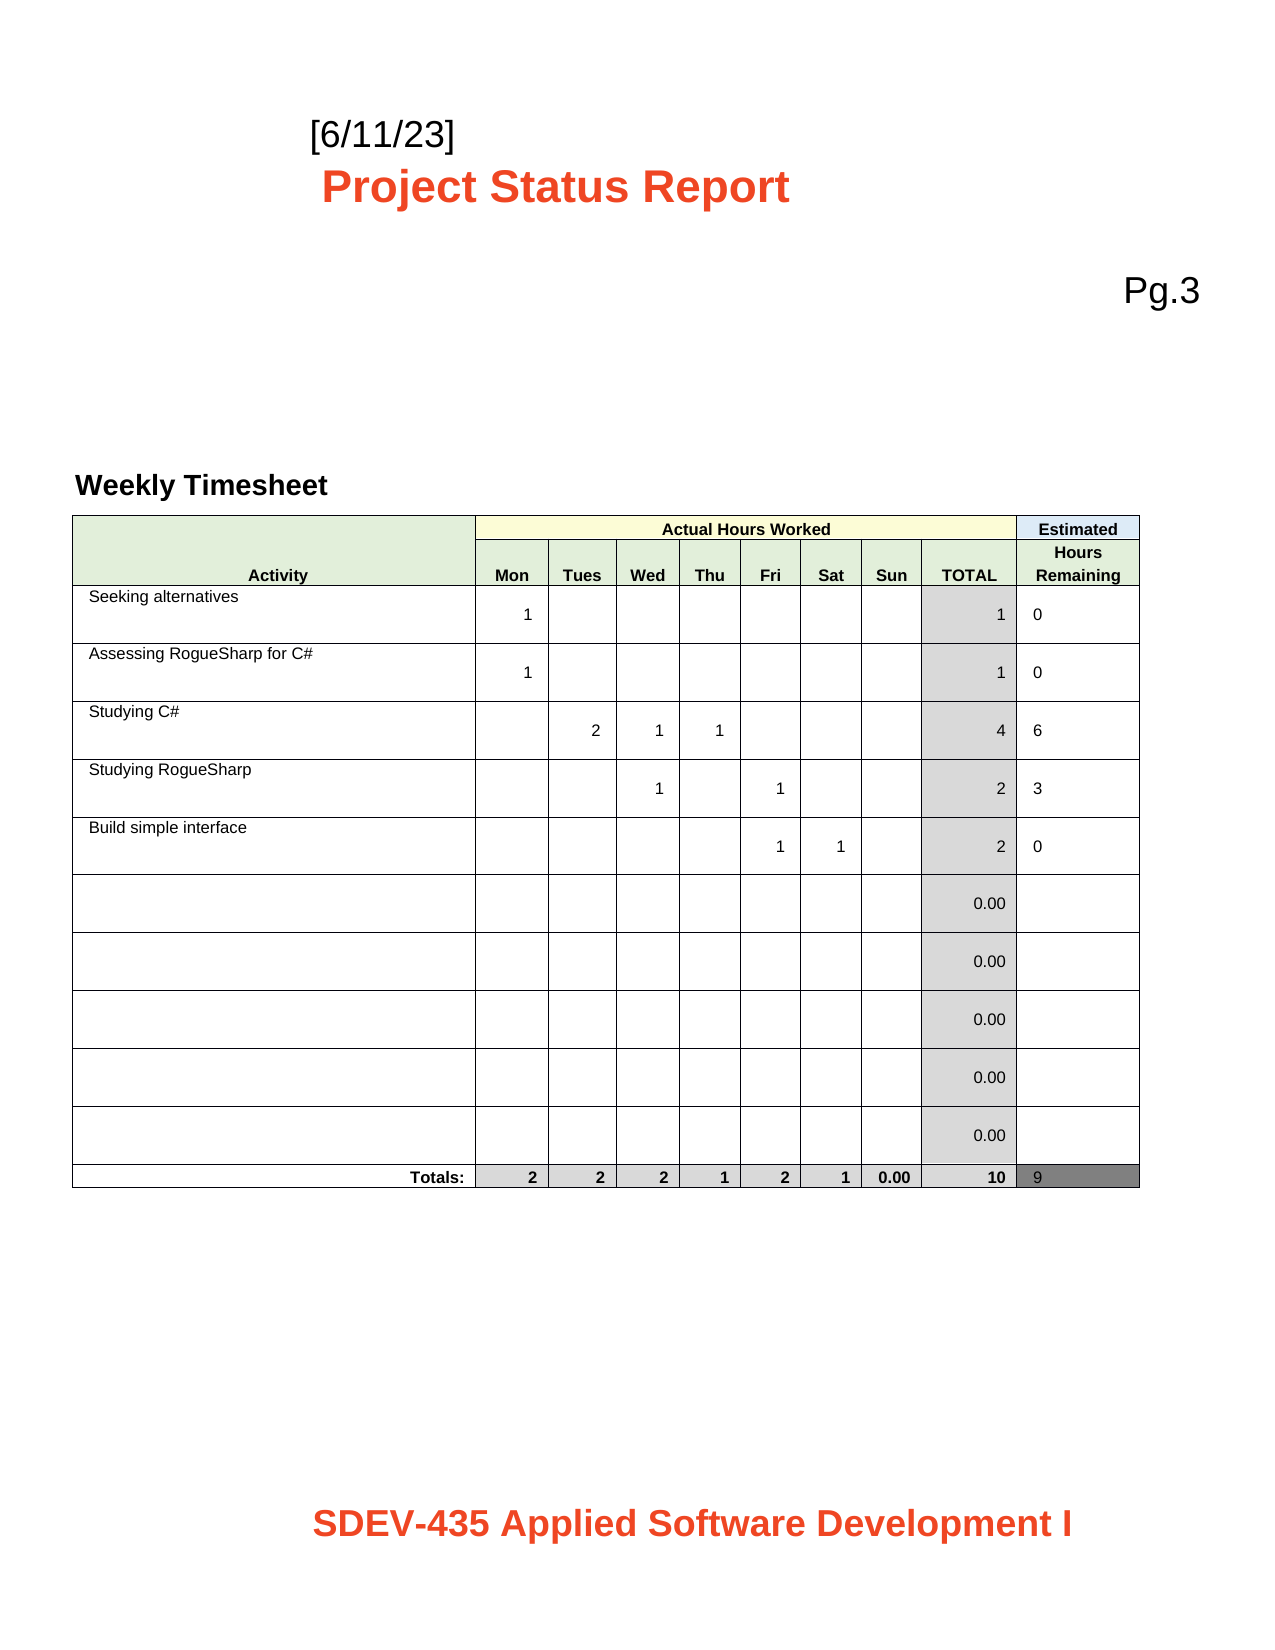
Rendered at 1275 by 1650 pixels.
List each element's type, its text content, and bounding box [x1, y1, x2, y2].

table_cell 0.00 [922, 991, 1016, 1048]
table_cell 10 [922, 1165, 1016, 1187]
table_cell Seeking alternatives [73, 586, 475, 643]
table_cell Studying C# [73, 702, 475, 759]
table_cell 0.00 [922, 1049, 1016, 1106]
table_cell [617, 1107, 679, 1163]
table_cell [680, 760, 740, 817]
table_cell Mon [476, 540, 548, 585]
table_cell [549, 991, 616, 1048]
table_cell [549, 586, 616, 643]
table_cell [476, 760, 548, 817]
table_cell 1 [741, 818, 800, 874]
table_cell [680, 933, 740, 990]
table_cell [476, 702, 548, 759]
table_cell 0 [1017, 818, 1139, 874]
table_cell [801, 875, 861, 932]
table_cell [801, 991, 861, 1048]
table_cell 1 [617, 760, 679, 817]
table_cell [862, 991, 921, 1048]
table_cell [73, 991, 475, 1048]
table_cell [741, 702, 800, 759]
table_header Actual Hours Worked [476, 516, 1016, 538]
table_cell Studying RogueSharp [73, 760, 475, 817]
table_cell [801, 1107, 861, 1163]
subtitle Weekly Timesheet [75, 468, 1200, 502]
table_cell [476, 991, 548, 1048]
table_cell [680, 875, 740, 932]
table_cell TOTAL [922, 540, 1016, 585]
table_cell [549, 1049, 616, 1106]
table_cell [549, 818, 616, 874]
table_cell 2 [922, 818, 1016, 874]
table_cell Fri [741, 540, 800, 585]
table_cell [862, 586, 921, 643]
table_cell 2 [617, 1165, 679, 1187]
table_cell [862, 875, 921, 932]
table_cell [73, 1049, 475, 1106]
table_cell 1 [741, 760, 800, 817]
table_cell 1 [680, 702, 740, 759]
table_cell 0.00 [862, 1165, 921, 1187]
table_cell 1 [922, 644, 1016, 701]
table_cell [741, 991, 800, 1048]
table_cell 0.00 [922, 875, 1016, 932]
table_cell 0.00 [922, 1107, 1016, 1163]
table_cell 0.00 [922, 933, 1016, 990]
table_cell [617, 644, 679, 701]
table_cell [862, 933, 921, 990]
table_cell Thu [680, 540, 740, 585]
table_cell [1017, 933, 1139, 990]
table_cell [862, 1107, 921, 1163]
table_cell [680, 991, 740, 1048]
table_cell 0 [1017, 586, 1139, 643]
table_cell [741, 586, 800, 643]
table_cell [862, 818, 921, 874]
table_cell 9 [1017, 1165, 1139, 1187]
table_header Activity [73, 516, 475, 585]
table_cell Build simple interface [73, 818, 475, 874]
table_cell Hours [1017, 540, 1139, 562]
table_cell [741, 644, 800, 701]
table_cell [1017, 1107, 1139, 1163]
table_header Estimated [1017, 516, 1139, 538]
table_cell [801, 933, 861, 990]
table_cell [801, 586, 861, 643]
table_cell [1017, 1049, 1139, 1106]
table_cell Tues [549, 540, 616, 585]
table_cell [862, 644, 921, 701]
table_cell 1 [801, 1165, 861, 1187]
table_cell [617, 1049, 679, 1106]
table_cell 2 [549, 702, 616, 759]
table_cell Totals: [73, 1165, 475, 1187]
table_cell [862, 702, 921, 759]
table_cell [801, 644, 861, 701]
table_cell [549, 760, 616, 817]
table_cell [680, 1107, 740, 1163]
table_cell [549, 875, 616, 932]
table_cell [617, 875, 679, 932]
table_cell [801, 760, 861, 817]
table_cell [680, 586, 740, 643]
table_cell 2 [476, 1165, 548, 1187]
table_cell [862, 760, 921, 817]
table_cell Remaining [1017, 562, 1139, 585]
table_cell [1017, 991, 1139, 1048]
table_cell [741, 1107, 800, 1163]
table_cell [617, 933, 679, 990]
table_cell [549, 644, 616, 701]
table_cell 1 [617, 702, 679, 759]
table_cell [73, 933, 475, 990]
table_cell 2 [549, 1165, 616, 1187]
table_cell [801, 702, 861, 759]
table_cell Wed [617, 540, 679, 585]
table_cell 3 [1017, 760, 1139, 817]
table_cell 6 [1017, 702, 1139, 759]
table_cell [862, 1049, 921, 1106]
table_cell [476, 1107, 548, 1163]
table_cell Assessing RogueSharp for C# [73, 644, 475, 701]
table_cell [549, 933, 616, 990]
table_cell [741, 875, 800, 932]
table_cell [741, 1049, 800, 1106]
table_cell 1 [476, 644, 548, 701]
table_cell 1 [801, 818, 861, 874]
table_cell [476, 818, 548, 874]
table_cell 2 [922, 760, 1016, 817]
table_cell 4 [922, 702, 1016, 759]
table_cell [476, 1049, 548, 1106]
table_cell 1 [680, 1165, 740, 1187]
table_cell [73, 875, 475, 932]
table_cell [801, 1049, 861, 1106]
table_cell [476, 875, 548, 932]
table_cell 0 [1017, 644, 1139, 701]
table_cell [680, 1049, 740, 1106]
table_cell 1 [476, 586, 548, 643]
table_cell [73, 1107, 475, 1163]
table_cell [1017, 875, 1139, 932]
table_cell [617, 818, 679, 874]
table_cell [617, 586, 679, 643]
table_cell Sat [801, 540, 861, 585]
table_cell Sun [862, 540, 921, 585]
table_cell [617, 991, 679, 1048]
table_cell [476, 933, 548, 990]
table_cell [741, 933, 800, 990]
table_cell [549, 1107, 616, 1163]
table_cell 1 [922, 586, 1016, 643]
table_cell [680, 818, 740, 874]
table_cell [680, 644, 740, 701]
table_cell 2 [741, 1165, 800, 1187]
